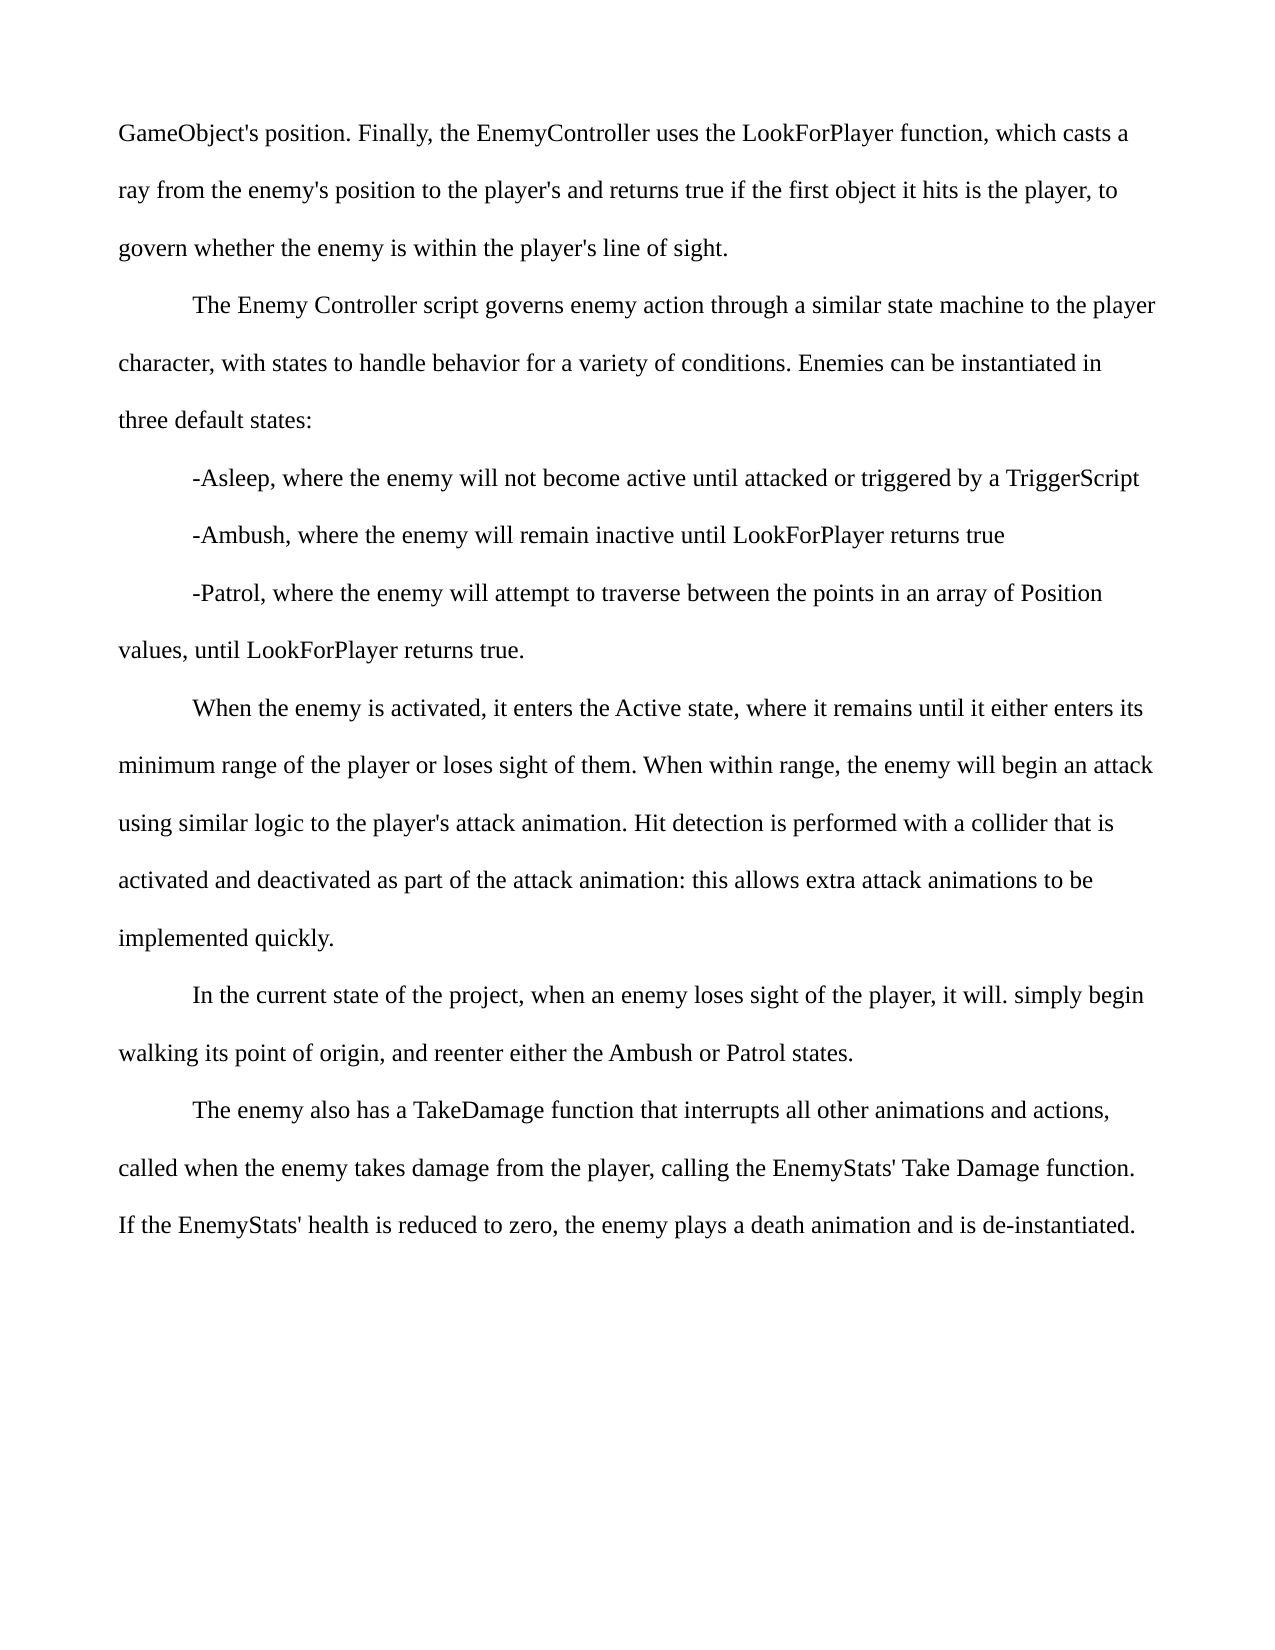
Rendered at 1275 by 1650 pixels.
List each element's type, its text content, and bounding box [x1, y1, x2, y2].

text -Ambush, where the enemy will remain inactive until LookForPlayer returns true [118, 521, 1157, 549]
text -Patrol, where the enemy will attempt to traverse between the points in an array of Position values, until LookForPlayer returns true. [118, 578, 1157, 664]
text The enemy also has a TakeDamage function that interrupts all other animations and actions, called when the enemy takes damage from the player, calling the EnemyStats' Take Damage function. If the EnemyStats' health is reduced to zero, the enemy plays a death animation and is de-instantiated. [118, 1096, 1157, 1239]
text -Asleep, where the enemy will not become active until attacked or triggered by a TriggerScript [118, 463, 1157, 492]
text In the current state of the project, when an enemy loses sight of the player, it will. simply begin walking its point of origin, and reenter either the Ambush or Patrol states. [118, 981, 1157, 1067]
text When the enemy is activated, it enters the Active state, where it remains until it either enters its minimum range of the player or loses sight of them. When within range, the enemy will begin an attack using similar logic to the player's attack animation. Hit detection is performed with a collider that is activated and deactivated as part of the attack animation: this allows extra attack animations to be implemented quickly. [118, 693, 1157, 952]
text The Enemy Controller script governs enemy action through a similar state machine to the player character, with states to handle behavior for a variety of conditions. Enemies can be instantiated in three default states: [118, 291, 1157, 434]
text GameObject's position. Finally, the EnemyController uses the LookForPlayer function, which casts a ray from the enemy's position to the player's and returns true if the first object it hits is the player, to govern whether the enemy is within the player's line of sight. [118, 118, 1157, 262]
